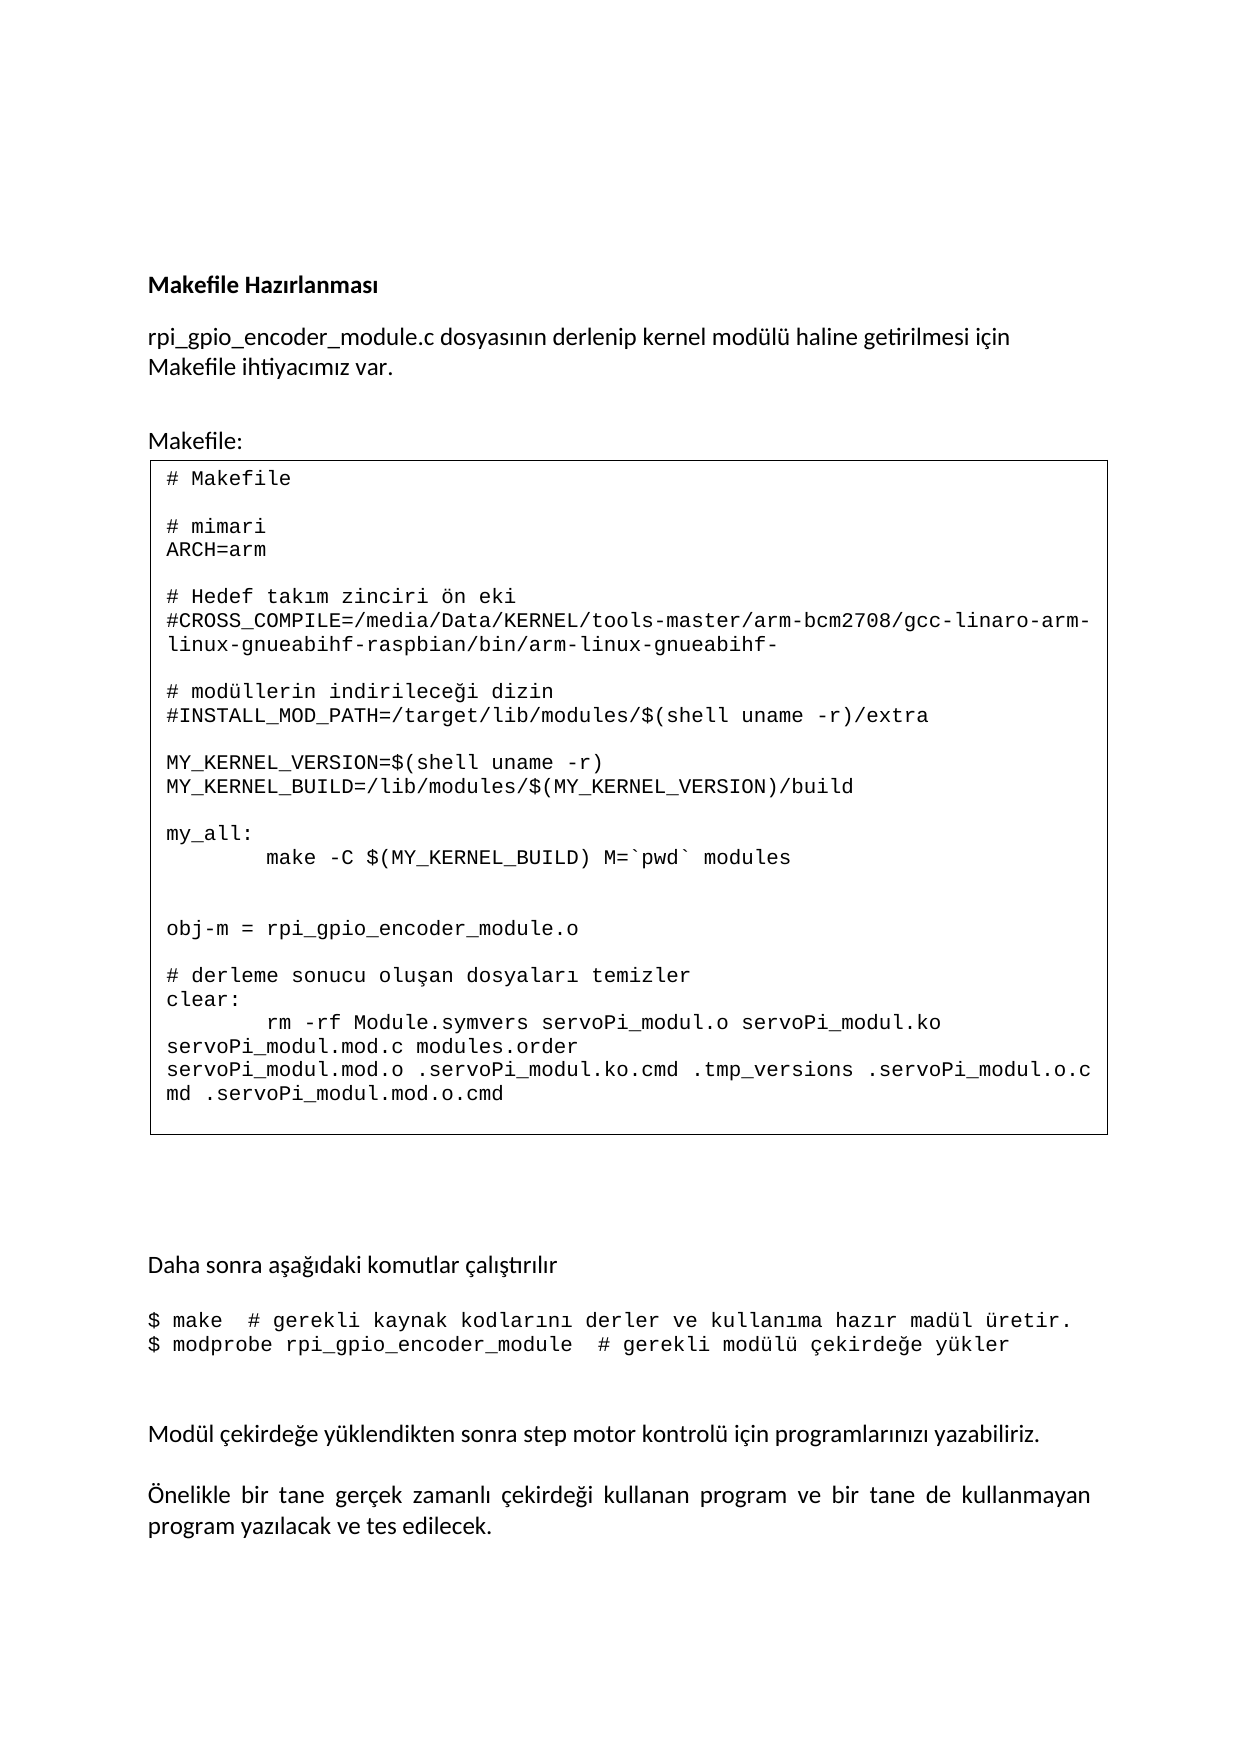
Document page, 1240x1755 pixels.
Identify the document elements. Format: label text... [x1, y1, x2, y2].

text ARCH=arm [166, 539, 1092, 563]
text # Makefile [166, 468, 1092, 492]
text Makefile: [148, 425, 1092, 456]
text MY_KERNEL_VERSION=$(shell uname -r) [166, 752, 1092, 776]
text $ modprobe rpi_gpio_encoder_module # gerekli modülü çekirdeğe yükler [148, 1334, 1092, 1357]
text #INSTALL_MOD_PATH=/target/lib/modules/$(shell uname -r)/extra [166, 705, 1092, 728]
text # modüllerin indirileceği dizin [166, 681, 1092, 705]
text # mimari [166, 516, 1092, 539]
subtitle rpi_gpio_encoder_module.c dosyasının derlenip kernel modülü haline getirilmesi için Makefile ihtiyacımız var. [148, 321, 1092, 382]
text Daha sonra aşağıdaki komutlar çalıştırılır [148, 1249, 1092, 1280]
text obj-m = rpi_gpio_encoder_module.o [166, 918, 1092, 941]
text Önelikle bir tane gerçek zamanlı çekirdeği kullanan program ve bir tane de kullanmayan program yazılacak ve tes edilecek. [148, 1479, 1092, 1541]
text MY_KERNEL_BUILD=/lib/modules/$(MY_KERNEL_VERSION)/build [166, 776, 1092, 799]
text # derleme sonucu oluşan dosyaları temizler [166, 965, 1092, 988]
text clear: [166, 988, 1092, 1012]
text Modül çekirdeğe yüklendikten sonra step motor kontrolü için programlarınızı yazabiliriz. [148, 1418, 1092, 1449]
text Makefile Hazırlanması [148, 270, 1092, 300]
text make -C $(MY_KERNEL_BUILD) M=`pwd` modules [166, 847, 1092, 870]
text # Hedef takım zinciri ön eki [166, 587, 1092, 610]
text my_all: [166, 823, 1092, 847]
text $ make # gerekli kaynak kodlarını derler ve kullanıma hazır madül üretir. [148, 1310, 1092, 1334]
text #CROSS_COMPILE=/media/Data/KERNEL/tools-master/arm-bcm2708/gcc-linaro-arm-linux-gnueabihf-raspbian/bin/arm-linux-gnueabihf- [166, 610, 1092, 657]
text rm -rf Module.symvers servoPi_modul.o servoPi_modul.ko servoPi_modul.mod.c modules.order servoPi_modul.mod.o .servoPi_modul.ko.cmd .tmp_versions .servoPi_modul.o.cmd .servoPi_modul.mod.o.cmd [166, 1012, 1092, 1107]
